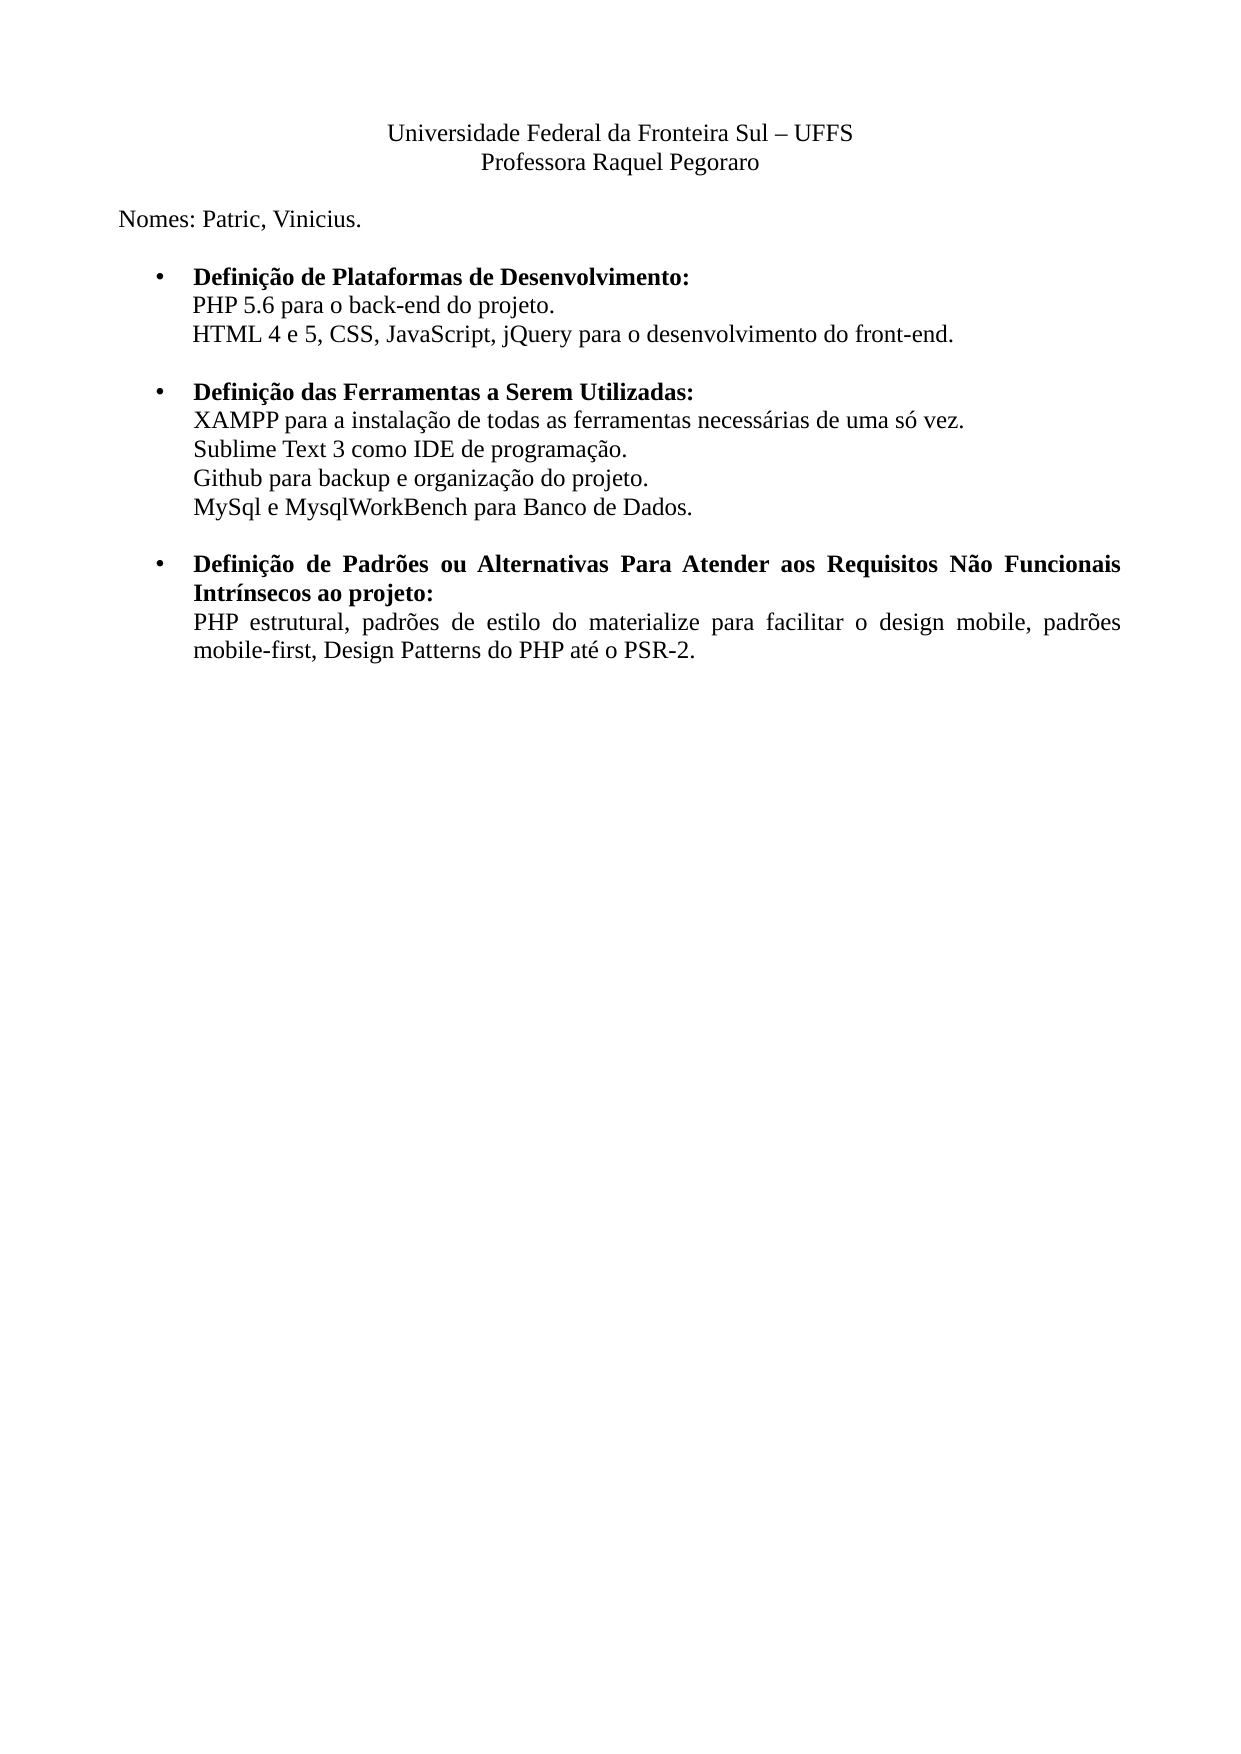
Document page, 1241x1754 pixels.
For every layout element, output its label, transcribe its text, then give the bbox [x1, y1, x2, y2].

list MySql e MysqlWorkBench para Banco de Dados. [156, 492, 1122, 521]
text Universidade Federal da Fronteira Sul – UFFS [118, 118, 1122, 147]
text PHP 5.6 para o back-end do projeto. [118, 291, 1122, 319]
list Definição de Plataformas de Desenvolvimento: [156, 262, 1122, 291]
text Nomes: Patric, Vinicius. [118, 204, 1122, 233]
text Professora Raquel Pegoraro [118, 147, 1122, 176]
list Definição de Padrões ou Alternativas Para Atender aos Requisitos Não Funcionais Intrínsecos ao projeto: [156, 549, 1122, 607]
text HTML 4 e 5, CSS, JavaScript, jQuery para o desenvolvimento do front-end. [118, 319, 1122, 348]
list PHP estrutural, padrões de estilo do materialize para facilitar o design mobile, padrões mobile-first, Design Patterns do PHP até o PSR-2. [156, 607, 1122, 664]
list Definição das Ferramentas a Serem Utilizadas: [156, 377, 1122, 406]
list XAMPP para a instalação de todas as ferramentas necessárias de uma só vez. [156, 406, 1122, 434]
list Github para backup e organização do projeto. [156, 463, 1122, 492]
list Sublime Text 3 como IDE de programação. [156, 434, 1122, 463]
